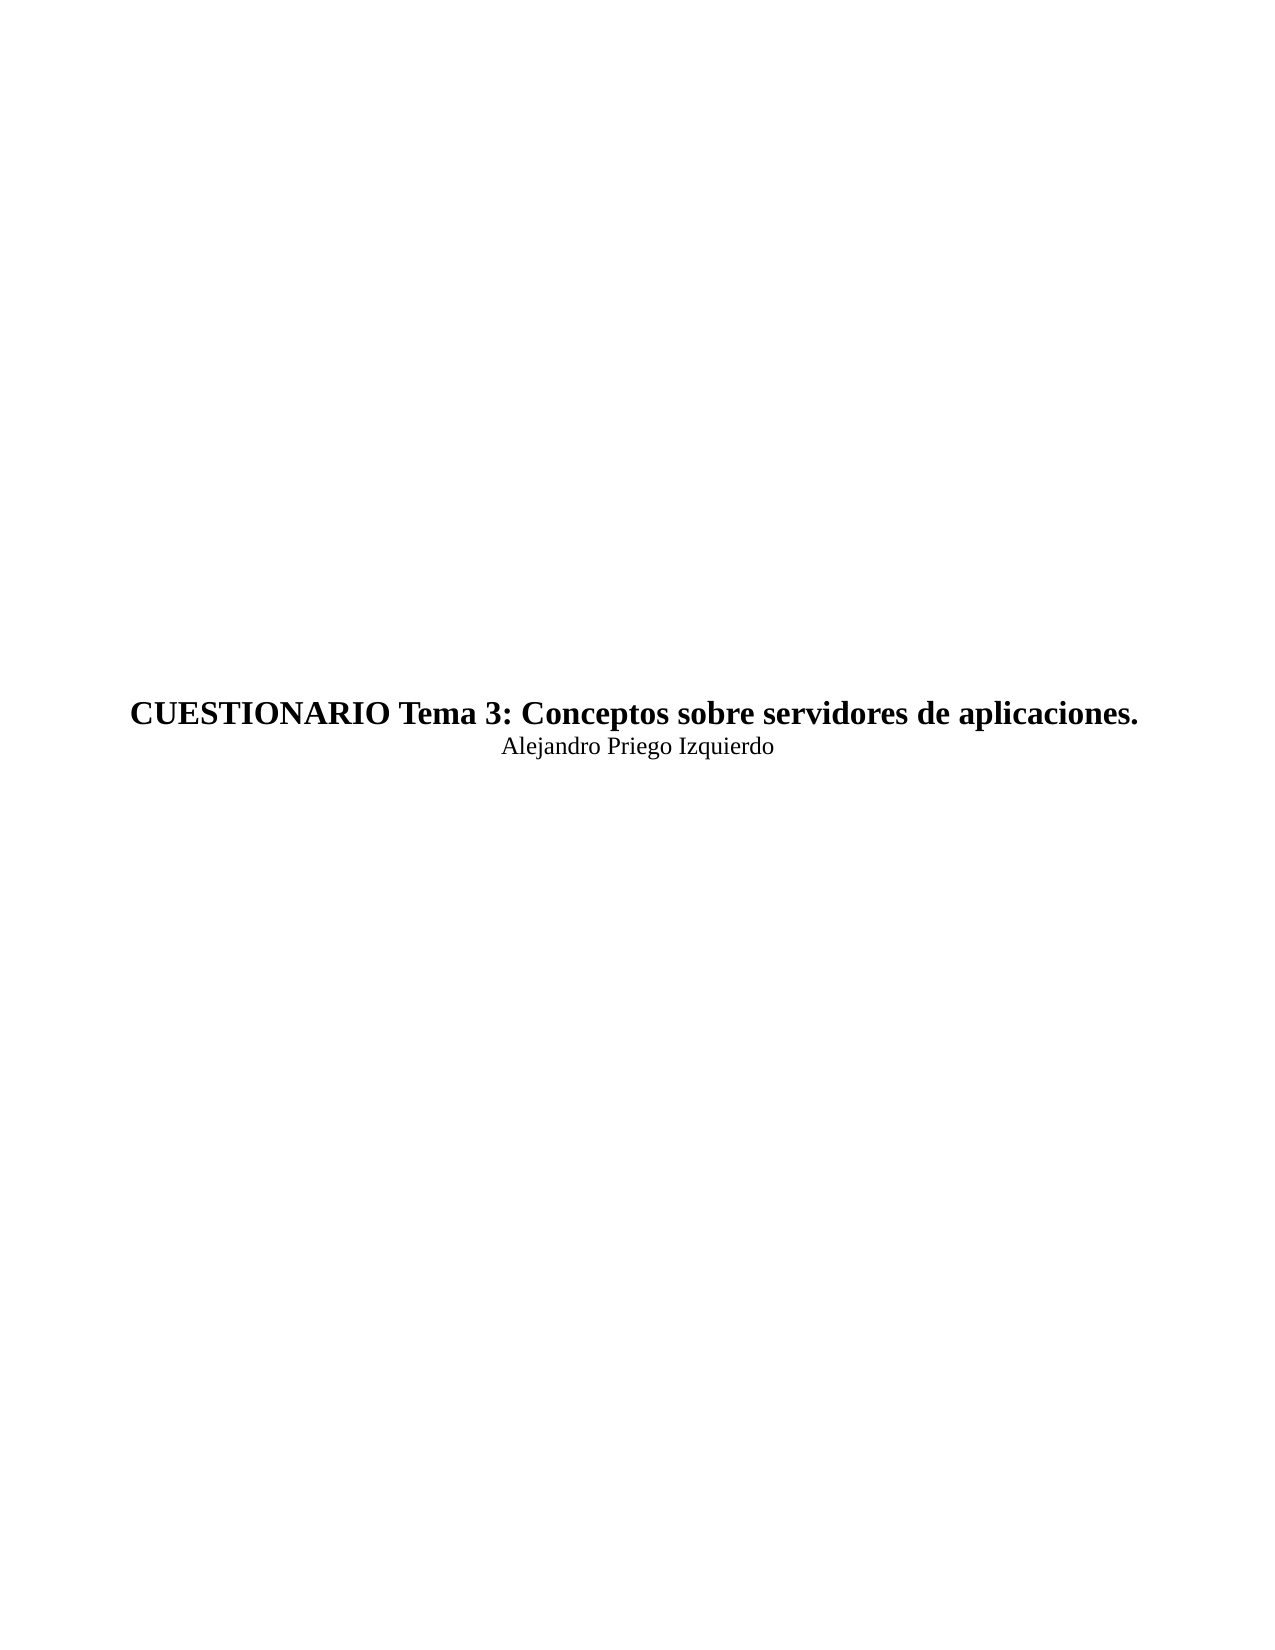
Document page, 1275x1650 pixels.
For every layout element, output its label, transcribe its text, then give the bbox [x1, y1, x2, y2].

text Alejandro Priego Izquierdo [118, 731, 1157, 760]
text CUESTIONARIO Tema 3: Conceptos sobre servidores de aplicaciones. [118, 693, 1157, 731]
